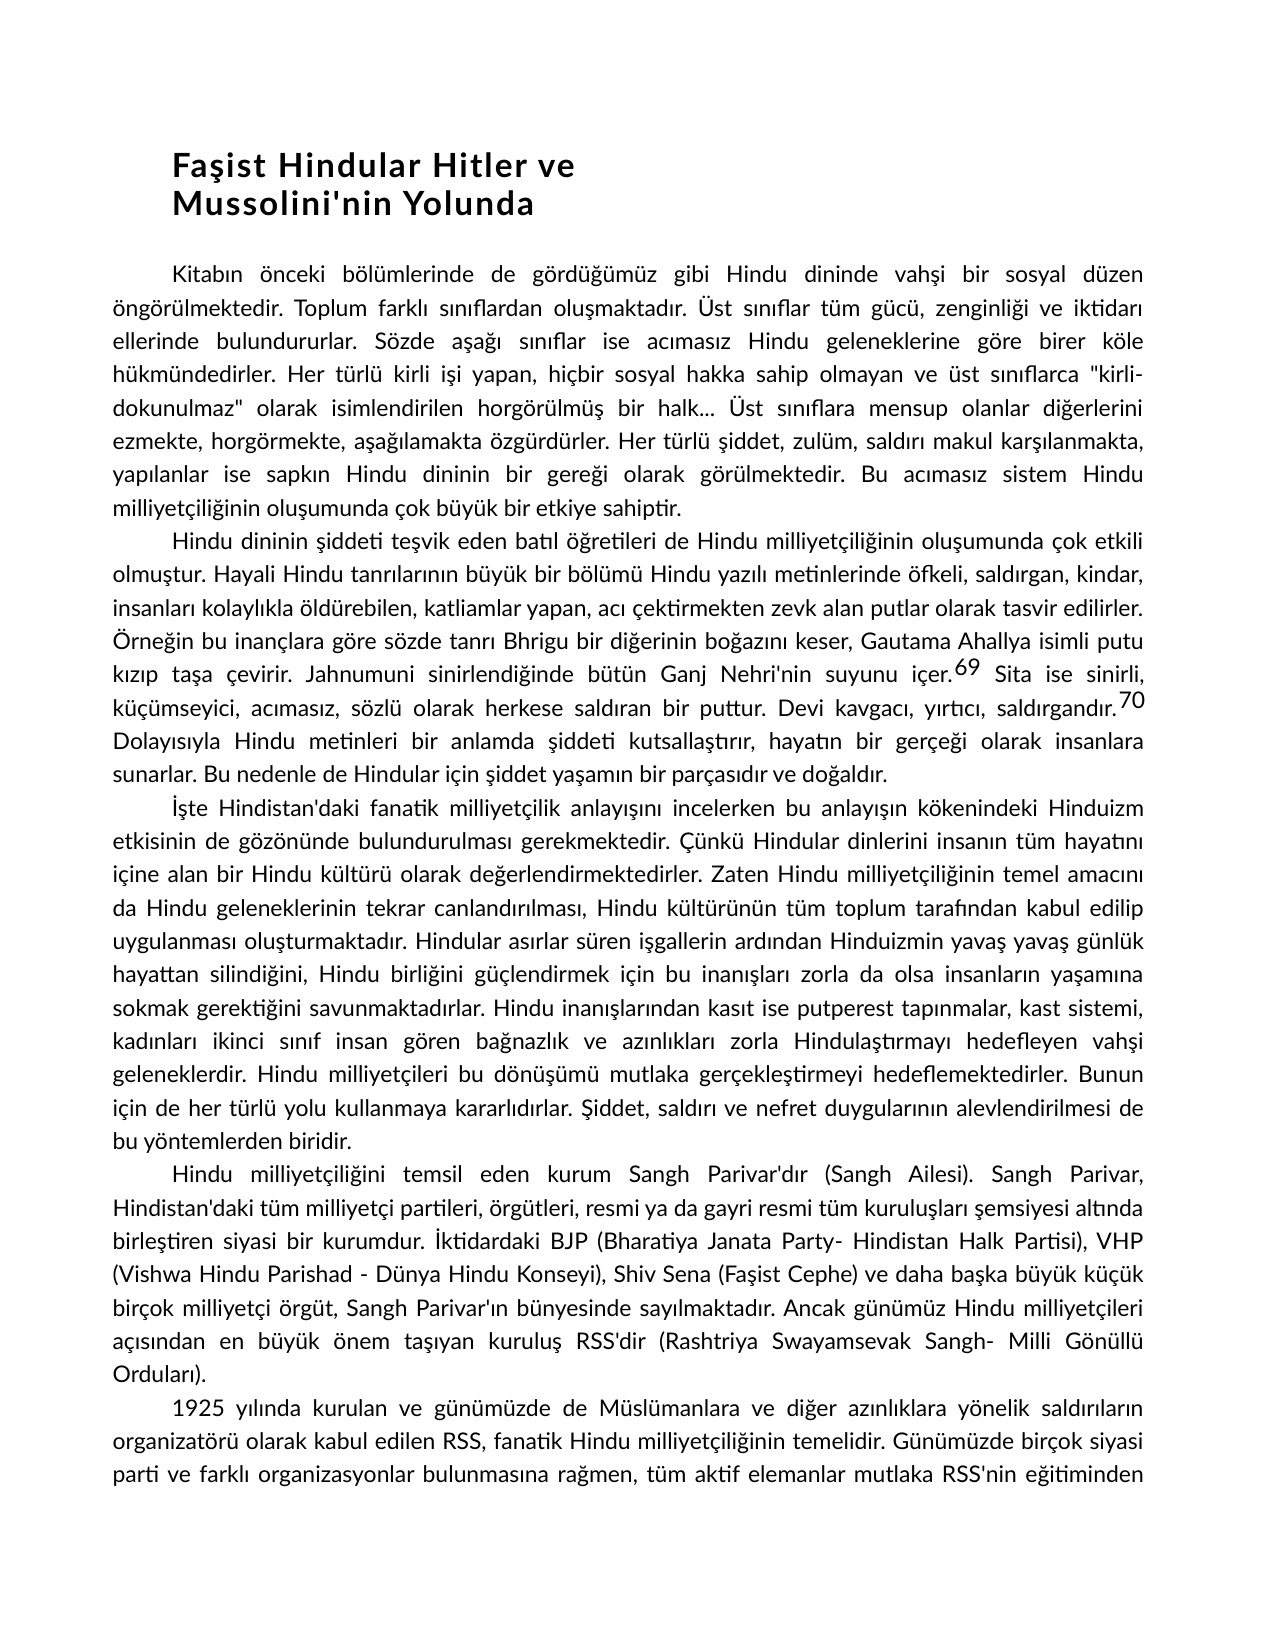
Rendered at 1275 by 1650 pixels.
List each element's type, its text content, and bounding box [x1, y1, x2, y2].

text Hindu dininin şiddeti teşvik eden batıl öğretileri de Hindu milliyetçiliğinin oluşumunda çok etkili olmuştur. Hayali Hindu tanrılarının büyük bir bölümü Hindu yazılı metinlerinde öfkeli, saldırgan, kindar, insanları kolaylıkla öldürebilen, katliamlar yapan, acı çektirmekten zevk alan putlar olarak tasvir edilirler. Örneğin bu inançlara göre sözde tanrı Bhrigu bir diğerinin boğazını keser, Gautama Ahallya isimli putu kızıp taşa çevirir. Jahnumuni sinirlendiğinde bütün Ganj Nehri'nin suyunu içer.69 Sita ise sinirli, küçümseyici, acımasız, sözlü olarak herkese saldıran bir puttur. Devi kavgacı, yırtıcı, saldırgandır.70 Dolayısıyla Hindu metinleri bir anlamda şiddeti kutsallaştırır, hayatın bir gerçeği olarak insanlara sunarlar. Bu nedenle de Hindular için şiddet yaşamın bir parçasıdır ve doğaldır. [112, 523, 1145, 789]
text İşte Hindistan'daki fanatik milliyetçilik anlayışını incelerken bu anlayışın kökenindeki Hinduizm etkisinin de gözönünde bulundurulması gerekmektedir. Çünkü Hindular dinlerini insanın tüm hayatını içine alan bir Hindu kültürü olarak değerlendirmektedirler. Zaten Hindu milliyetçiliğinin temel amacını da Hindu geleneklerinin tekrar canlandırılması, Hindu kültürünün tüm toplum tarafından kabul edilip uygulanması oluşturmaktadır. Hindular asırlar süren işgallerin ardından Hinduizmin yavaş yavaş günlük hayattan silindiğini, Hindu birliğini güçlendirmek için bu inanışları zorla da olsa insanların yaşamına sokmak gerektiğini savunmaktadırlar. Hindu inanışlarından kasıt ise putperest tapınmalar, kast sistemi, kadınları ikinci sınıf insan gören bağnazlık ve azınlıkları zorla Hindulaştırmayı hedefleyen vahşi geleneklerdir. Hindu milliyetçileri bu dönüşümü mutlaka gerçekleştirmeyi hedeflemektedirler. Bunun için de her türlü yolu kullanmaya kararlıdırlar. Şiddet, saldırı ve nefret duygularının alevlendirilmesi de bu yöntemlerden biridir. [112, 789, 1145, 1156]
text Faşist Hindular Hitler ve [112, 148, 1145, 185]
text 1925 yılında kurulan ve günümüzde de Müslümanlara ve diğer azınlıklara yönelik saldırıların organizatörü olarak kabul edilen RSS, fanatik Hindu milliyetçiliğinin temelidir. Günümüzde birçok siyasi parti ve farklı organizasyonlar bulunmasına rağmen, tüm aktif elemanlar mutlaka RSS'nin eğitiminden [112, 1389, 1145, 1489]
text Mussolini'nin Yolunda [112, 185, 1145, 223]
text Hindu milliyetçiliğini temsil eden kurum Sangh Parivar'dır (Sangh Ailesi). Sangh Parivar, Hindistan'daki tüm milliyetçi partileri, örgütleri, resmi ya da gayri resmi tüm kuruluşları şemsiyesi altında birleştiren siyasi bir kurumdur. İktidardaki BJP (Bharatiya Janata Party- Hindistan Halk Partisi), VHP (Vishwa Hindu Parishad - Dünya Hindu Konseyi), Shiv Sena (Faşist Cephe) ve daha başka büyük küçük birçok milliyetçi örgüt, Sangh Parivar'ın bünyesinde sayılmaktadır. Ancak günümüz Hindu milliyetçileri açısından en büyük önem taşıyan kuruluş RSS'dir (Rashtriya Swayamsevak Sangh- Milli Gönüllü Orduları). [112, 1156, 1145, 1389]
text Kitabın önceki bölümlerinde de gördüğümüz gibi Hindu dininde vahşi bir sosyal düzen öngörülmektedir. Toplum farklı sınıflardan oluşmaktadır. Üst sınıflar tüm gücü, zenginliği ve iktidarı ellerinde bulundururlar. Sözde aşağı sınıflar ise acımasız Hindu geleneklerine göre birer köle hükmündedirler. Her türlü kirli işi yapan, hiçbir sosyal hakka sahip olmayan ve üst sınıflarca "kirli-dokunulmaz" olarak isimlendirilen horgörülmüş bir halk... Üst sınıflara mensup olanlar diğerlerini ezmekte, horgörmekte, aşağılamakta özgürdürler. Her türlü şiddet, zulüm, saldırı makul karşılanmakta, yapılanlar ise sapkın Hindu dininin bir gereği olarak görülmektedir. Bu acımasız sistem Hindu milliyetçiliğinin oluşumunda çok büyük bir etkiye sahiptir. [112, 256, 1145, 523]
